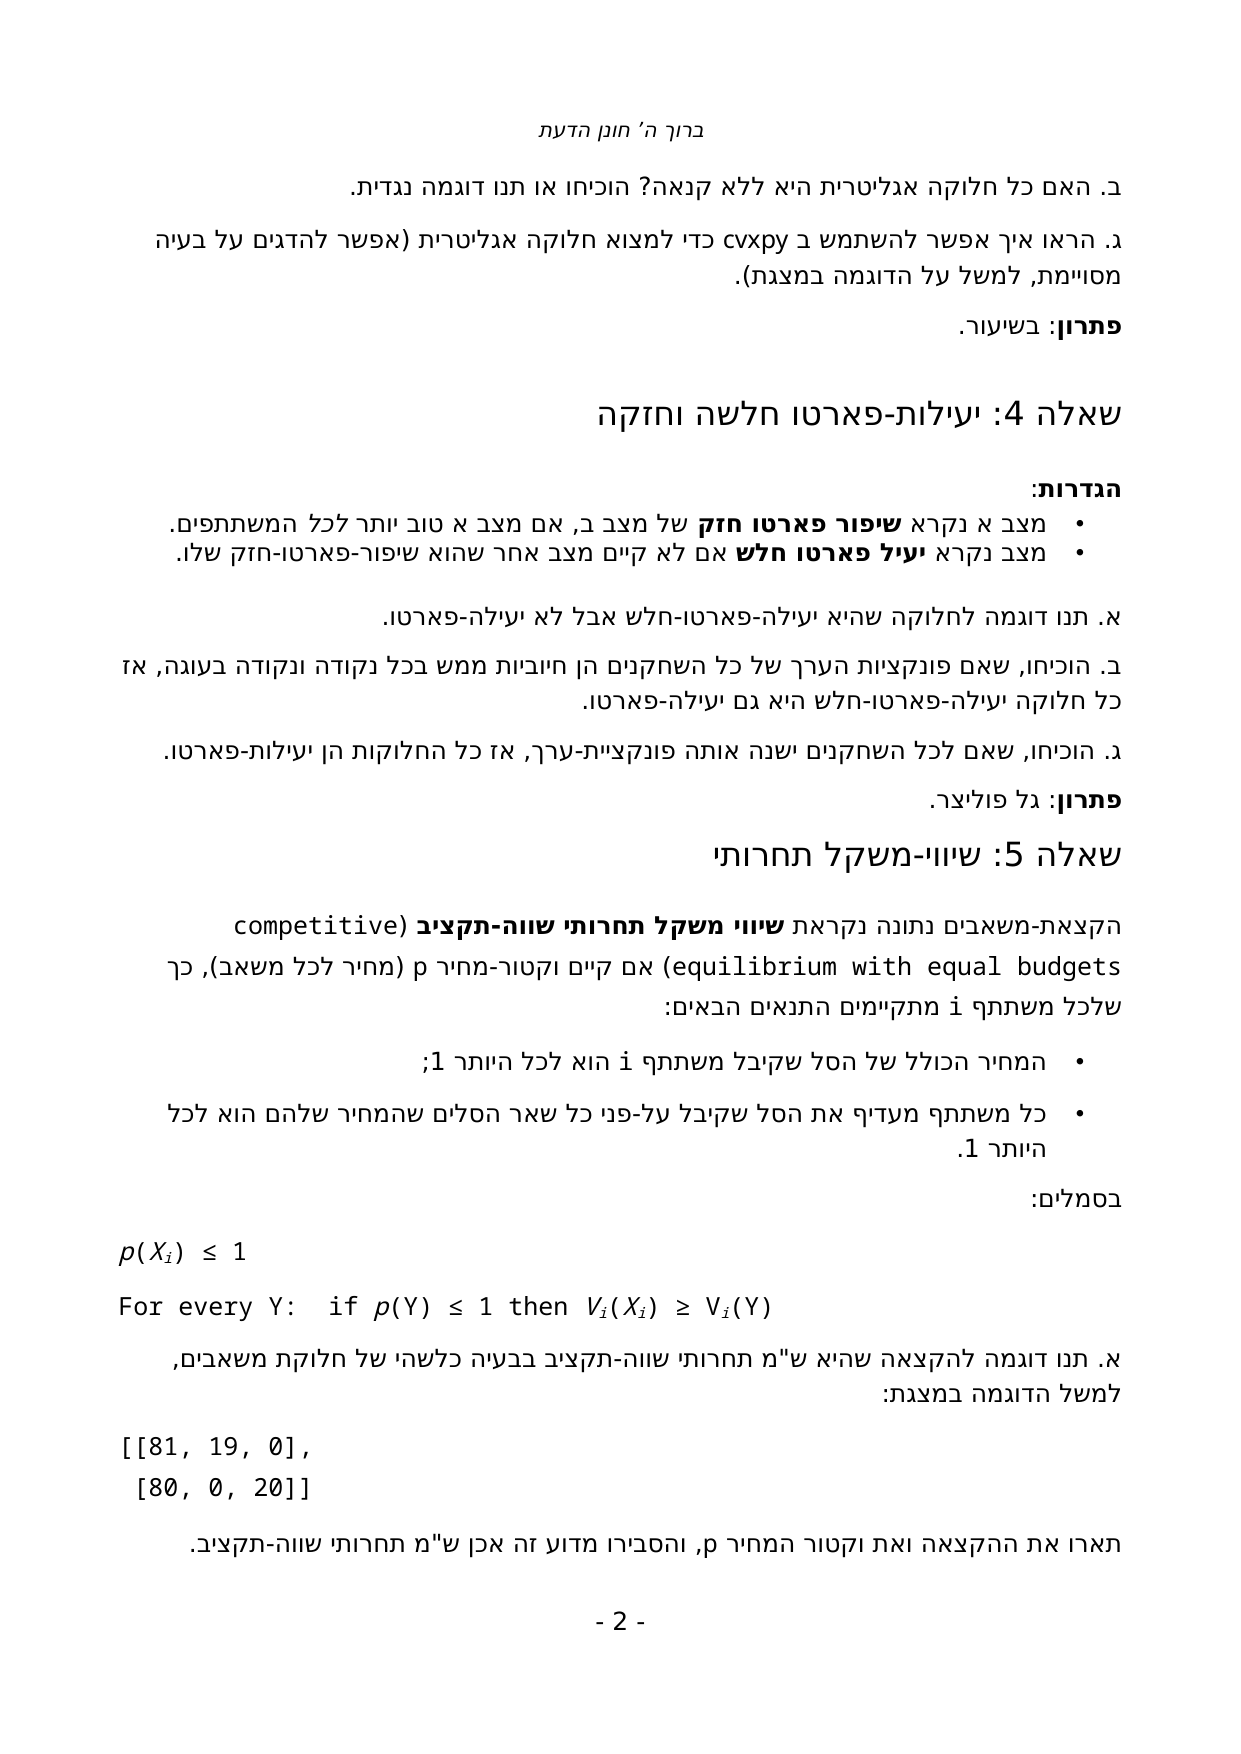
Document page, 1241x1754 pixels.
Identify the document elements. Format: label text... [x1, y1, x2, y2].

list מצב נקרא יעיל פארטו חלש אם לא קיים מצב אחר שהוא שיפור-פארטו-חזק שלו. [118, 538, 1084, 568]
text א. תנו דוגמה להקצאה שהיא ש"מ תחרותי שווה-תקציב בבעיה כלשהי של חלוקת משאבים, למשל הדוגמה במצגת: [118, 1344, 1122, 1409]
text א. תנו דוגמה לחלוקה שהיא יעילה-פארטו-חלש אבל לא יעילה-פארטו. [118, 602, 1122, 631]
subtitle שאלה 4: יעילות-פארטו חלשה וחזקה [118, 394, 1122, 433]
text פתרון: בשיעור. [118, 311, 1122, 340]
text p(Xi) ≤ 1 [118, 1234, 1122, 1268]
text בסמלים: [118, 1184, 1122, 1213]
text הגדרות: [118, 474, 1122, 503]
list המחיר הכולל של הסל שקיבל משתתף i הוא לכל היותר 1; [118, 1044, 1084, 1078]
text ג. הראו איך אפשר להשתמש ב cvxpy כדי למצוא חלוקה אגליטרית (אפשר להדגים על בעיה מסויימת, למשל על הדוגמה במצגת). [118, 221, 1122, 291]
text ג. הוכיחו, שאם לכל השחקנים ישנה אותה פונקציית-ערך, אז כל החלוקות הן יעילות-פארטו. [118, 736, 1122, 765]
list מצב א נקרא שיפור פארטו חזק של מצב ב, אם מצב א טוב יותר לכל המשתתפים. [118, 509, 1084, 538]
text תארו את ההקצאה ואת וקטור המחיר p, והסבירו מדוע זה אכן ש"מ תחרותי שווה-תקציב. [118, 1525, 1122, 1559]
text הקצאת-משאבים נתונה נקראת שיווי משקל תחרותי שווה-תקציב (competitive equilibrium with equal budgets) אם קיים וקטור-מחיר p (מחיר לכל משאב), כך שלכל משתתף i מתקיימים התנאים הבאים: [118, 908, 1122, 1023]
text ב. הוכיחו, שאם פונקציות הערך של כל השחקנים הן חיוביות ממש בכל נקודה ונקודה בעוגה, אז כל חלוקה יעילה-פארטו-חלש היא גם יעילה-פארטו. [118, 651, 1122, 715]
text [[81, 19, 0], [80, 0, 20]] [118, 1429, 1122, 1504]
text For every Y: if p(Y) ≤ 1 then Vi(Xi) ≥ Vi(Y) [118, 1289, 1122, 1323]
text פתרון: גל פוליצר. [118, 785, 1122, 814]
subtitle שאלה 5: שיווי-משקל תחרותי [118, 835, 1122, 874]
list כל משתתף מעדיף את הסל שקיבל על-פני כל שאר הסלים שהמחיר שלהם הוא לכל היותר 1. [118, 1099, 1084, 1164]
text ב. האם כל חלוקה אגליטרית היא ללא קנאה? הוכיחו או תנו דוגמה נגדית. [118, 172, 1122, 201]
